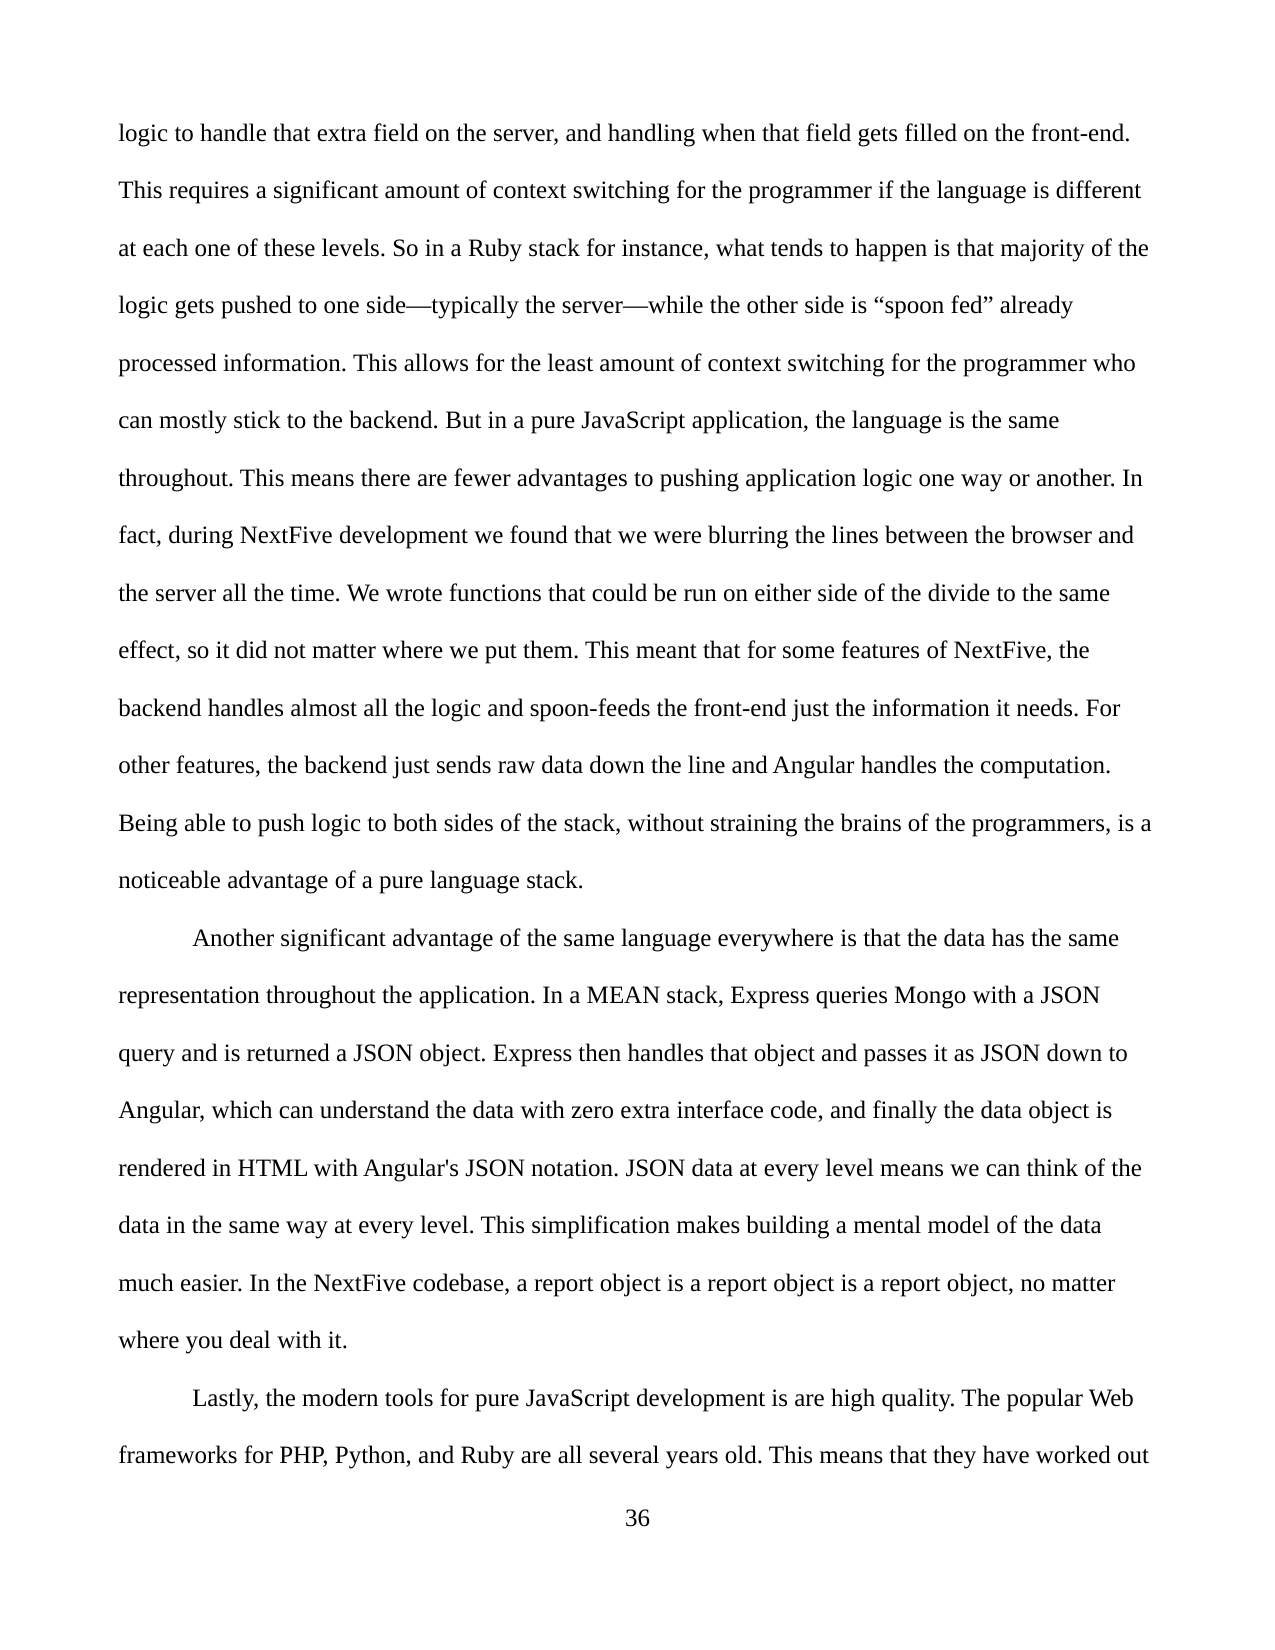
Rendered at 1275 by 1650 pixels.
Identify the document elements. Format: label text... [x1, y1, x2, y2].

text logic to handle that extra field on the server, and handling when that field gets filled on the front-end. This requires a significant amount of context switching for the programmer if the language is different at each one of these levels. So in a Ruby stack for instance, what tends to happen is that majority of the logic gets pushed to one side—typically the server—while the other side is “spoon fed” already processed information. This allows for the least amount of context switching for the programmer who can mostly stick to the backend. But in a pure JavaScript application, the language is the same throughout. This means there are fewer advantages to pushing application logic one way or another. In fact, during NextFive development we found that we were blurring the lines between the browser and the server all the time. We wrote functions that could be run on either side of the divide to the same effect, so it did not matter where we put them. This meant that for some features of NextFive, the backend handles almost all the logic and spoon-feeds the front-end just the information it needs. For other features, the backend just sends raw data down the line and Angular handles the computation. Being able to push logic to both sides of the stack, without straining the brains of the programmers, is a noticeable advantage of a pure language stack. [118, 118, 1157, 894]
text Another significant advantage of the same language everywhere is that the data has the same representation throughout the application. In a MEAN stack, Express queries Mongo with a JSON query and is returned a JSON object. Express then handles that object and passes it as JSON down to Angular, which can understand the data with zero extra interface code, and finally the data object is rendered in HTML with Angular's JSON notation. JSON data at every level means we can think of the data in the same way at every level. This simplification makes building a mental model of the data much easier. In the NextFive codebase, a report object is a report object is a report object, no matter where you deal with it. [118, 923, 1157, 1354]
text Lastly, the modern tools for pure JavaScript development is are high quality. The popular Web frameworks for PHP, Python, and Ruby are all several years old. This means that they have worked out [118, 1383, 1157, 1469]
